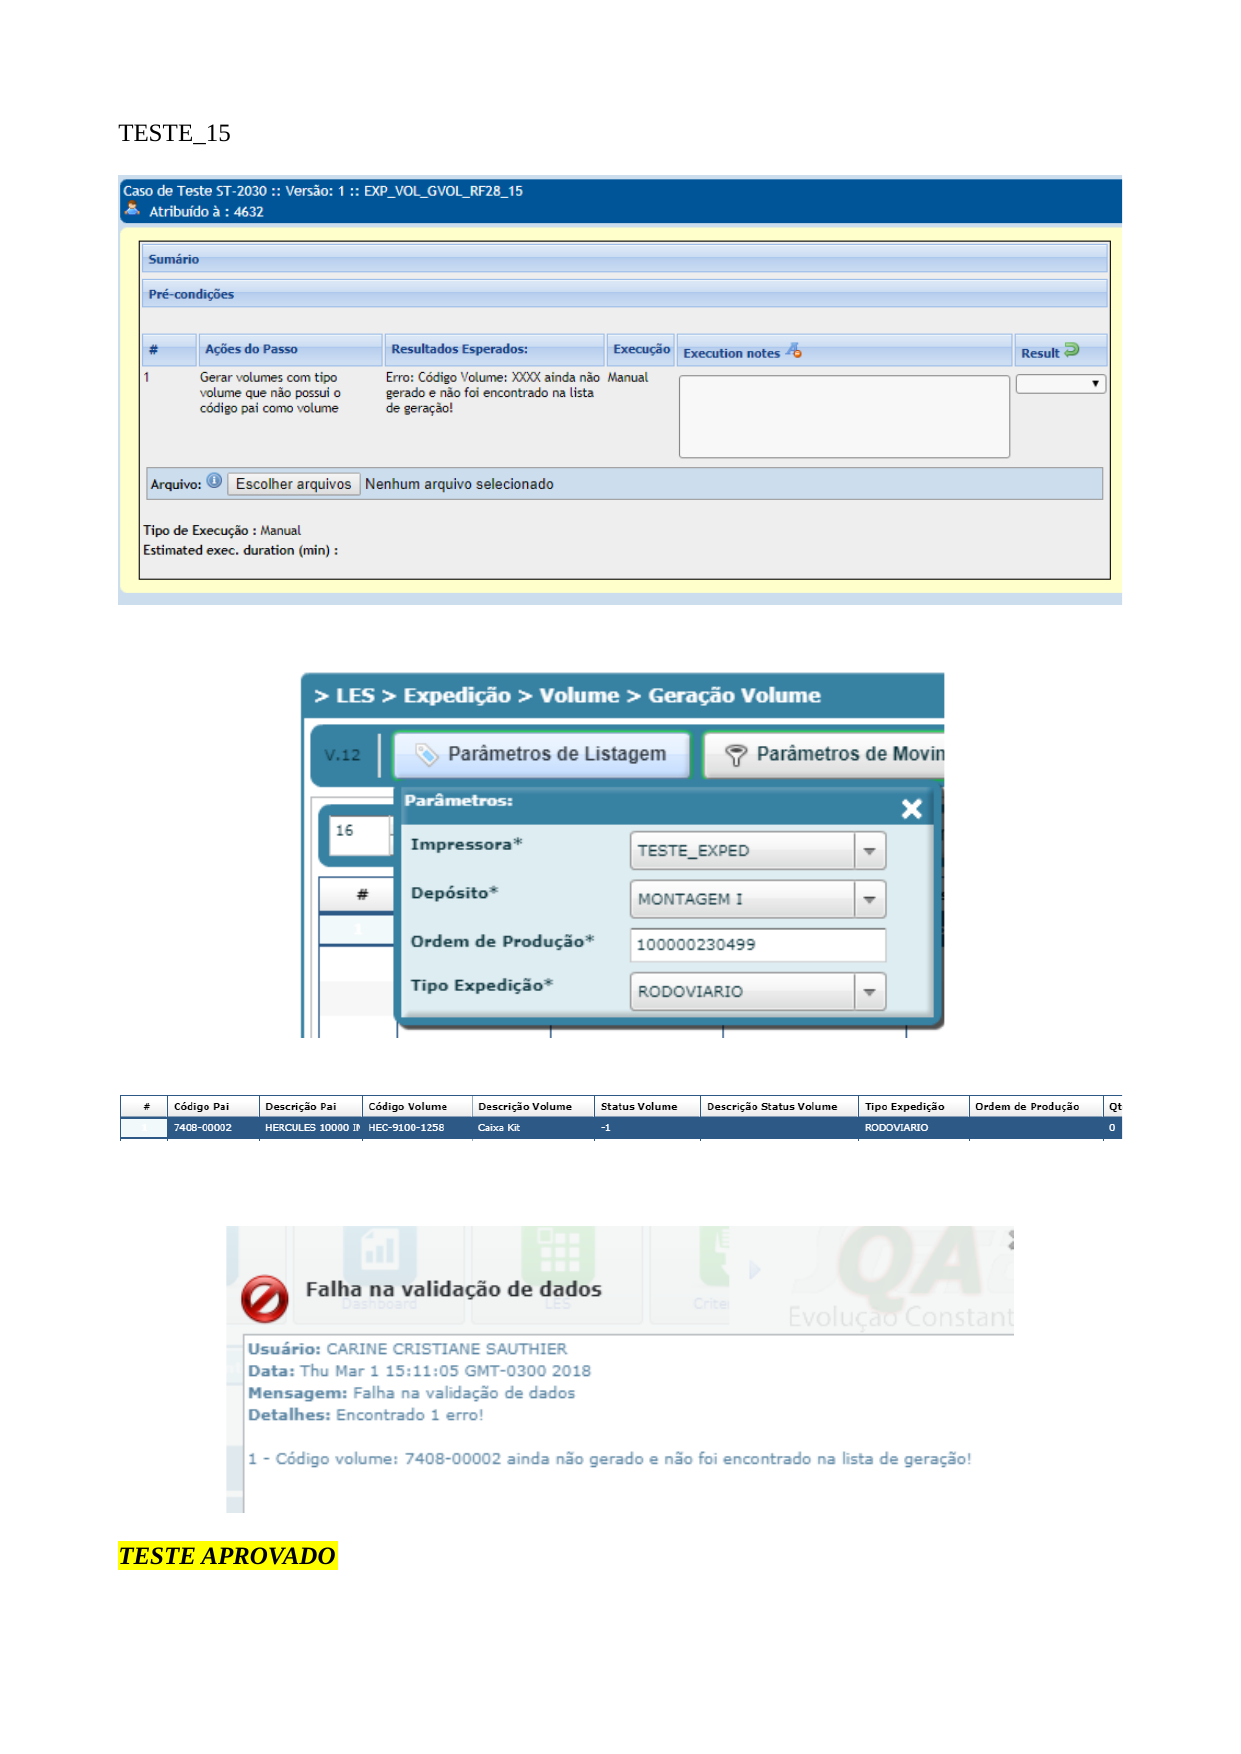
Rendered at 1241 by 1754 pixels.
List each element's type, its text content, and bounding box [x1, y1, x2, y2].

picture [118, 175, 1123, 605]
picture [296, 662, 945, 1038]
text TESTE APROVADO [118, 1541, 1122, 1570]
picture [118, 1093, 1123, 1141]
text TESTE_15 [118, 118, 1122, 147]
picture [226, 1226, 1014, 1513]
